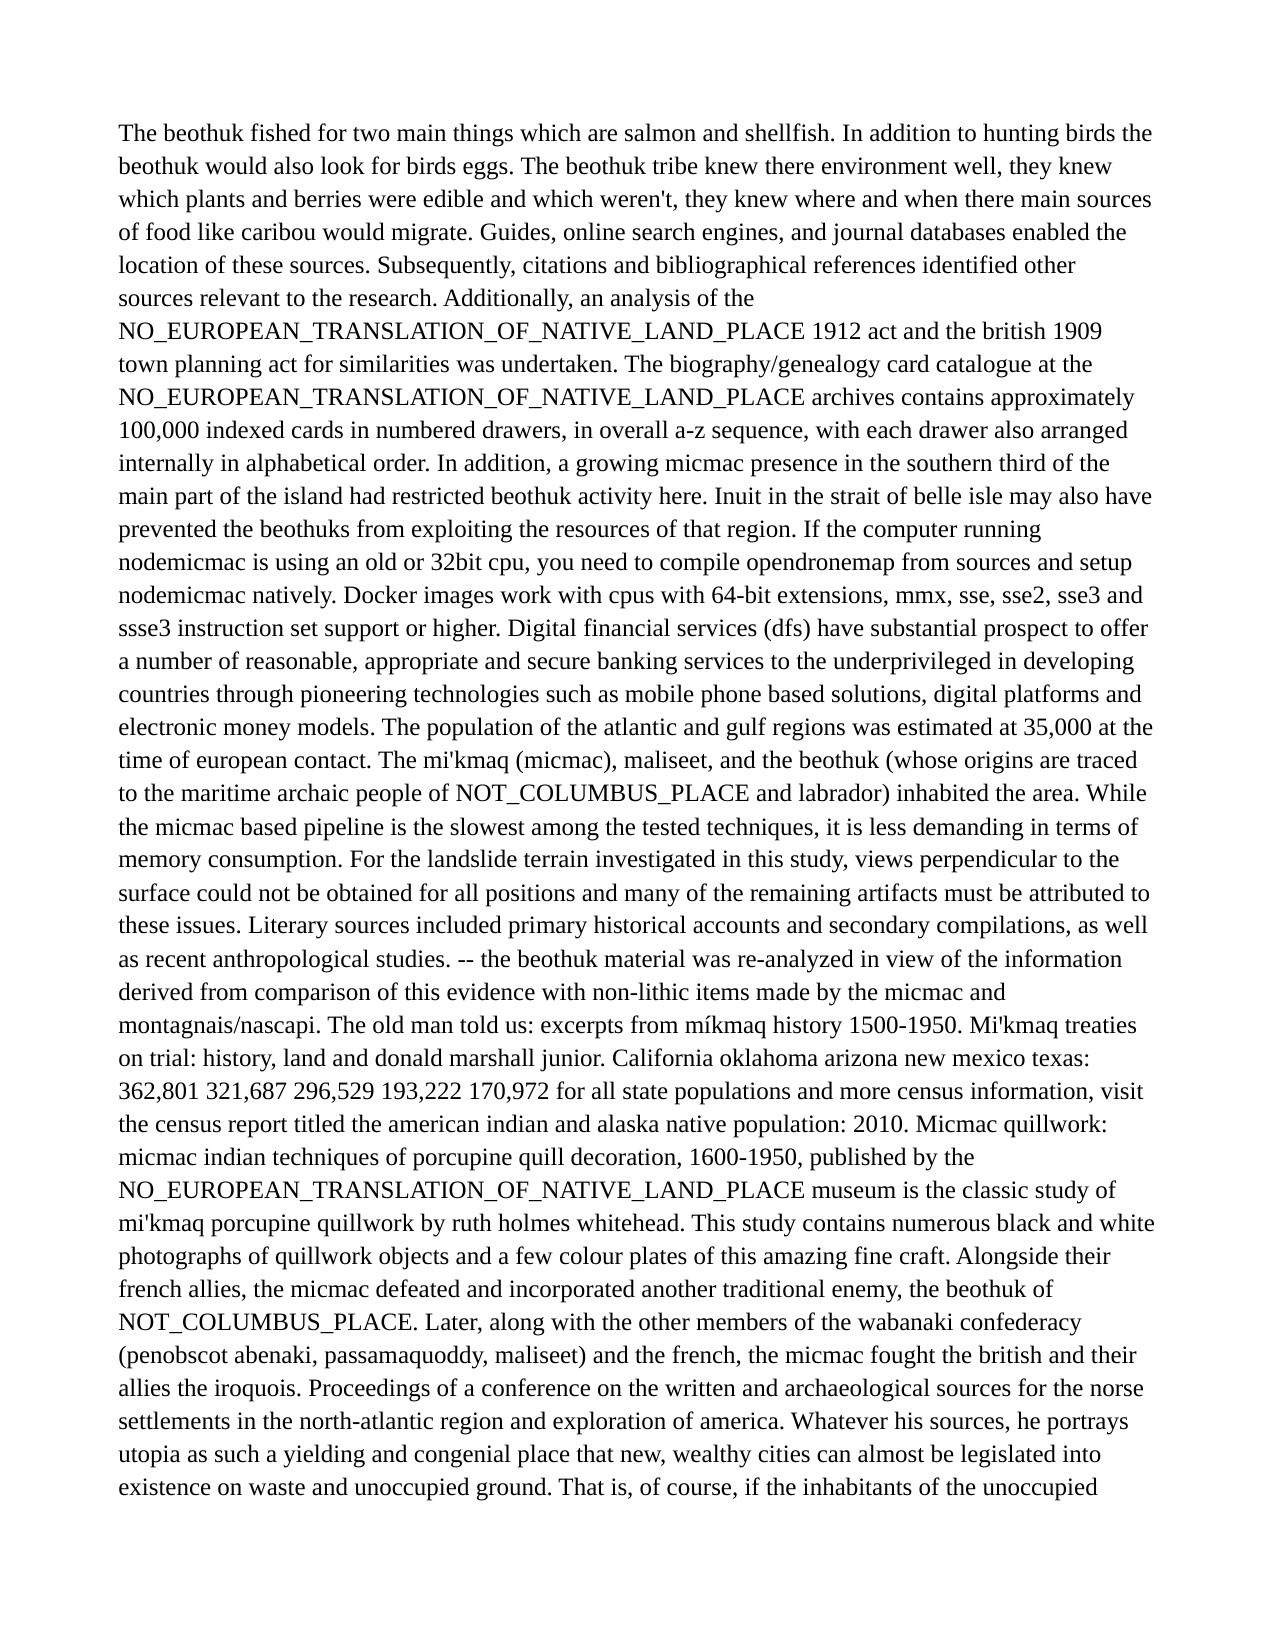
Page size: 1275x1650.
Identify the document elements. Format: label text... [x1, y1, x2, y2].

text The beothuk fished for two main things which are salmon and shellfish. In addition to hunting birds the beothuk would also look for birds eggs. The beothuk tribe knew there environment well, they knew which plants and berries were edible and which weren't, they knew where and when there main sources of food like caribou would migrate. Guides, online search engines, and journal databases enabled the location of these sources. Subsequently, citations and bibliographical references identified other sources relevant to the research. Additionally, an analysis of the NO_EUROPEAN_TRANSLATION_OF_NATIVE_LAND_PLACE 1912 act and the british 1909 town planning act for similarities was undertaken. The biography/genealogy card catalogue at the NO_EUROPEAN_TRANSLATION_OF_NATIVE_LAND_PLACE archives contains approximately 100,000 indexed cards in numbered drawers, in overall a-z sequence, with each drawer also arranged internally in alphabetical order. In addition, a growing micmac presence in the southern third of the main part of the island had restricted beothuk activity here. Inuit in the strait of belle isle may also have prevented the beothuks from exploiting the resources of that region. If the computer running nodemicmac is using an old or 32bit cpu, you need to compile opendronemap from sources and setup nodemicmac natively. Docker images work with cpus with 64-bit extensions, mmx, sse, sse2, sse3 and ssse3 instruction set support or higher. Digital financial services (dfs) have substantial prospect to offer a number of reasonable, appropriate and secure banking services to the underprivileged in developing countries through pioneering technologies such as mobile phone based solutions, digital platforms and electronic money models. The population of the atlantic and gulf regions was estimated at 35,000 at the time of european contact. The mi'kmaq (micmac), maliseet, and the beothuk (whose origins are traced to the maritime archaic people of NOT_COLUMBUS_PLACE and labrador) inhabited the area. While the micmac based pipeline is the slowest among the tested techniques, it is less demanding in terms of memory consumption. For the landslide terrain investigated in this study, views perpendicular to the surface could not be obtained for all positions and many of the remaining artifacts must be attributed to these issues. Literary sources included primary historical accounts and secondary compilations, as well as recent anthropological studies. -- the beothuk material was re-analyzed in view of the information derived from comparison of this evidence with non-lithic items made by the micmac and montagnais/nascapi. The old man told us: excerpts from míkmaq history 1500-1950. Miꞌkmaq treaties on trial: history, land and donald marshall junior. California oklahoma arizona new mexico texas: 362,801 321,687 296,529 193,222 170,972 for all state populations and more census information, visit the census report titled the american indian and alaska native population: 2010. Micmac quillwork: micmac indian techniques of porcupine quill decoration, 1600-1950, published by the NO_EUROPEAN_TRANSLATION_OF_NATIVE_LAND_PLACE museum is the classic study of mi'kmaq porcupine quillwork by ruth holmes whitehead. This study contains numerous black and white photographs of quillwork objects and a few colour plates of this amazing fine craft. Alongside their french allies, the micmac defeated and incorporated another traditional enemy, the beothuk of NOT_COLUMBUS_PLACE. Later, along with the other members of the wabanaki confederacy (penobscot abenaki, passamaquoddy, maliseet) and the french, the micmac fought the british and their allies the iroquois. Proceedings of a conference on the written and archaeological sources for the norse settlements in the north-atlantic region and exploration of america. Whatever his sources, he portrays utopia as such a yielding and congenial place that new, wealthy cities can almost be legislated into existence on waste and unoccupied ground. That is, of course, if the inhabitants of the unoccupied [118, 118, 1157, 1501]
